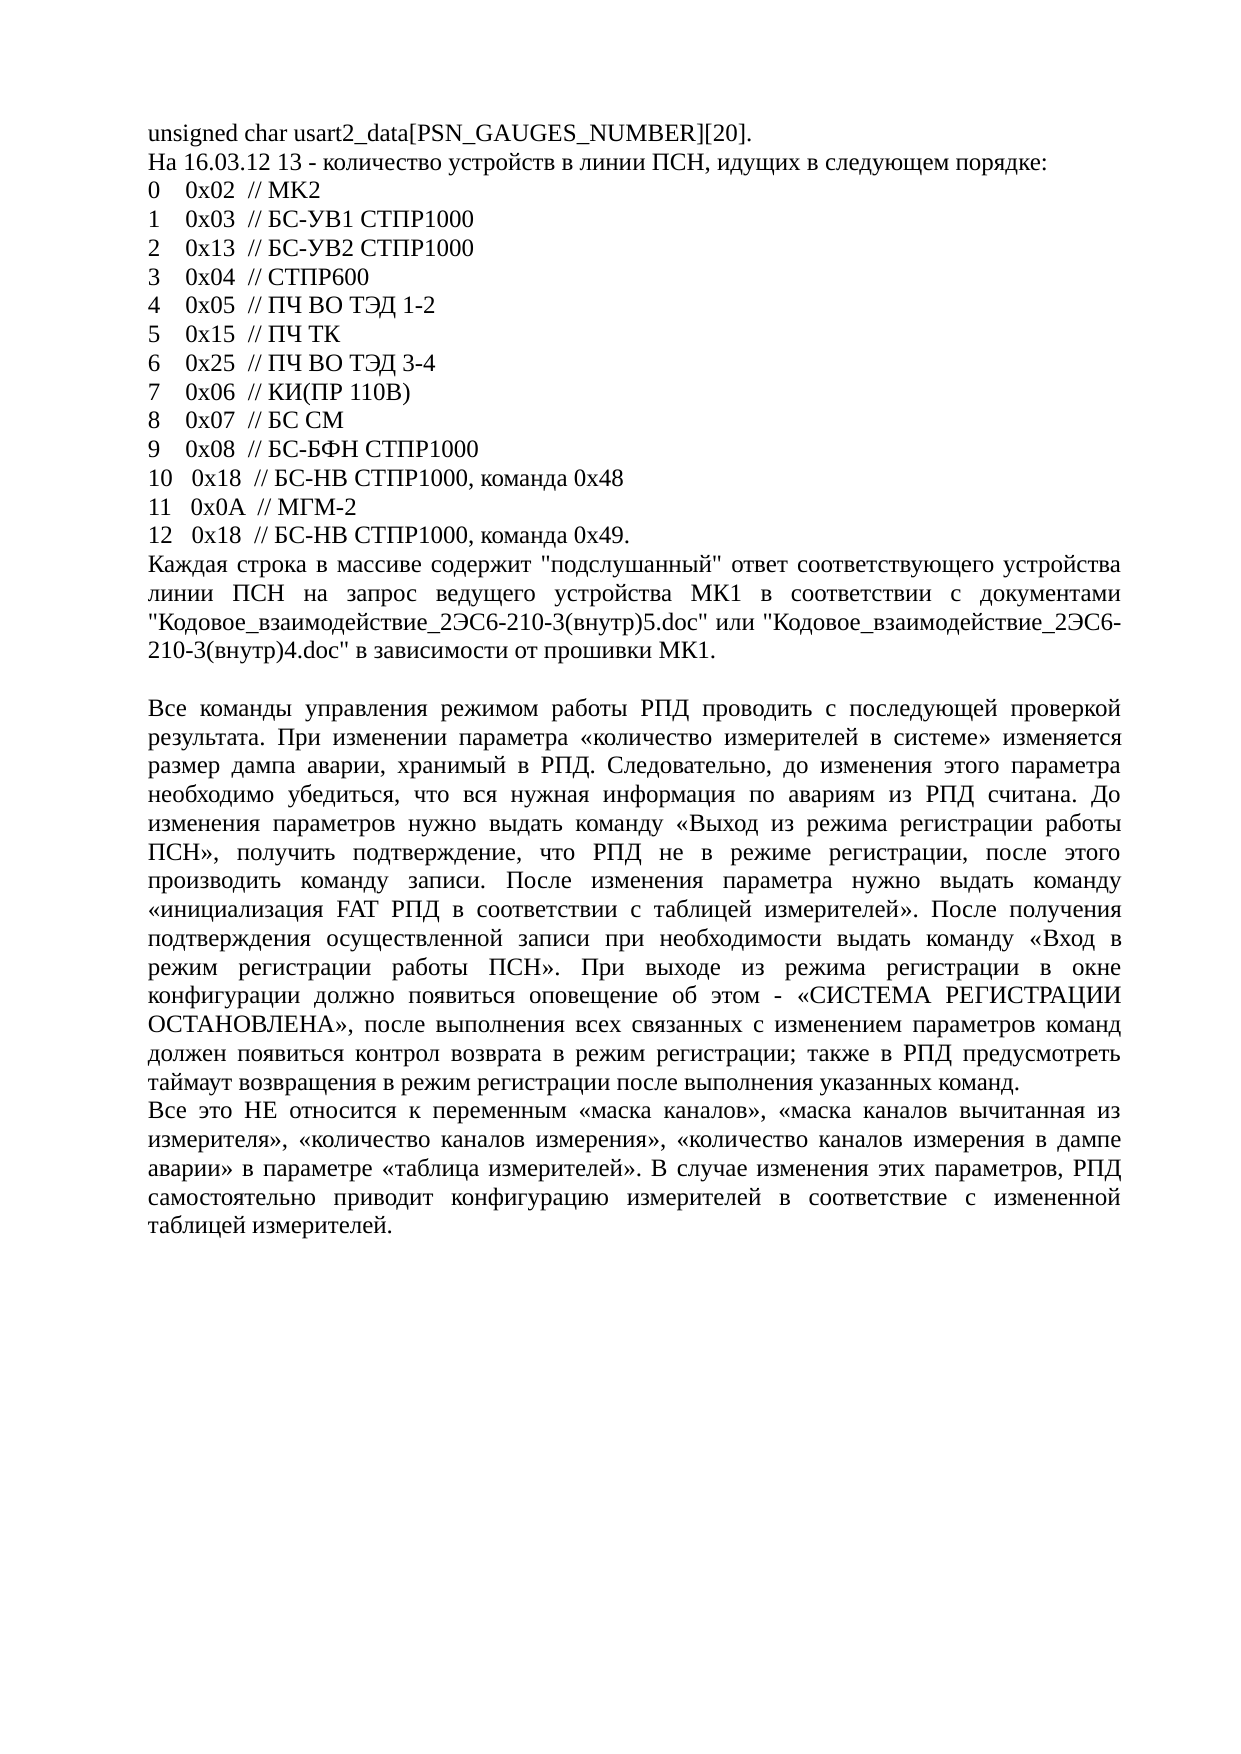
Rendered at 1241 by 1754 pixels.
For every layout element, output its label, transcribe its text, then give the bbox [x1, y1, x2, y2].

text Все это НЕ относится к переменным «маска каналов», «маска каналов вычитанная из измерителя», «количество каналов измерения», «количество каналов измерения в дампе аварии» в параметре «таблица измерителей». В случае изменения этих параметров, РПД самостоятельно приводит конфигурацию измерителей в соответствие с измененной таблицей измерителей. [148, 1096, 1122, 1239]
text 11 0x0A // МГМ-2 [148, 492, 1122, 521]
text 2 0x13 // БС-УВ2 СТПР1000 [148, 233, 1122, 262]
text 6 0x25 // ПЧ ВО ТЭД 3-4 [148, 348, 1122, 377]
text 9 0x08 // БС-БФН СТПР1000 [148, 434, 1122, 463]
text 12 0x18 // БС-НВ СТПР1000, команда 0х49. [148, 521, 1122, 549]
text 3 0x04 // СТПР600 [148, 262, 1122, 291]
text 0 0x02 // MK2 [148, 176, 1122, 204]
text Каждая строка в массиве содержит "подслушанный" ответ соответствующего устройства линии ПСН на запрос ведущего устройства МК1 в соответствии с документами "Кодовое_взаимодействие_2ЭС6-210-3(внутр)5.doc" или "Кодовое_взаимодействие_2ЭС6-210-3(внутр)4.doc" в зависимости от прошивки МК1. [148, 549, 1122, 664]
text 5 0x15 // ПЧ ТК [148, 319, 1122, 348]
text 1 0x03 // БС-УВ1 СТПР1000 [148, 204, 1122, 233]
text На 16.03.12 13 - количество устройств в линии ПСН, идущих в следующем порядке: [148, 147, 1122, 176]
text 4 0x05 // ПЧ ВО ТЭД 1-2 [148, 291, 1122, 319]
text Все команды управления режимом работы РПД проводить с последующей проверкой результата. При изменении параметра «количество измерителей в системе» изменяется размер дампа аварии, хранимый в РПД. Следовательно, до изменения этого параметра необходимо убедиться, что вся нужная информация по авариям из РПД считана. До изменения параметров нужно выдать команду «Выход из режима регистрации работы ПСН», получить подтверждение, что РПД не в режиме регистрации, после этого производить команду записи. После изменения параметра нужно выдать команду «инициализация FAT РПД в соответствии с таблицей измерителей». После получения подтверждения осуществленной записи при необходимости выдать команду «Вход в режим регистрации работы ПСН». При выходе из режима регистрации в окне конфигурации должно появиться оповещение об этом - «СИСТЕМА РЕГИСТРАЦИИ ОСТАНОВЛЕНА», после выполнения всех связанных с изменением параметров команд должен появиться контрол возврата в режим регистрации; также в РПД предусмотреть таймаут возвращения в режим регистрации после выполнения указанных команд. [148, 693, 1122, 1096]
text unsigned char usart2_data[PSN_GAUGES_NUMBER][20]. [148, 118, 1122, 147]
text 8 0x07 // БС СМ [148, 406, 1122, 434]
text 7 0x06 // КИ(ПР 110В) [148, 377, 1122, 406]
text 10 0x18 // БС-НВ СТПР1000, команда 0х48 [148, 463, 1122, 492]
